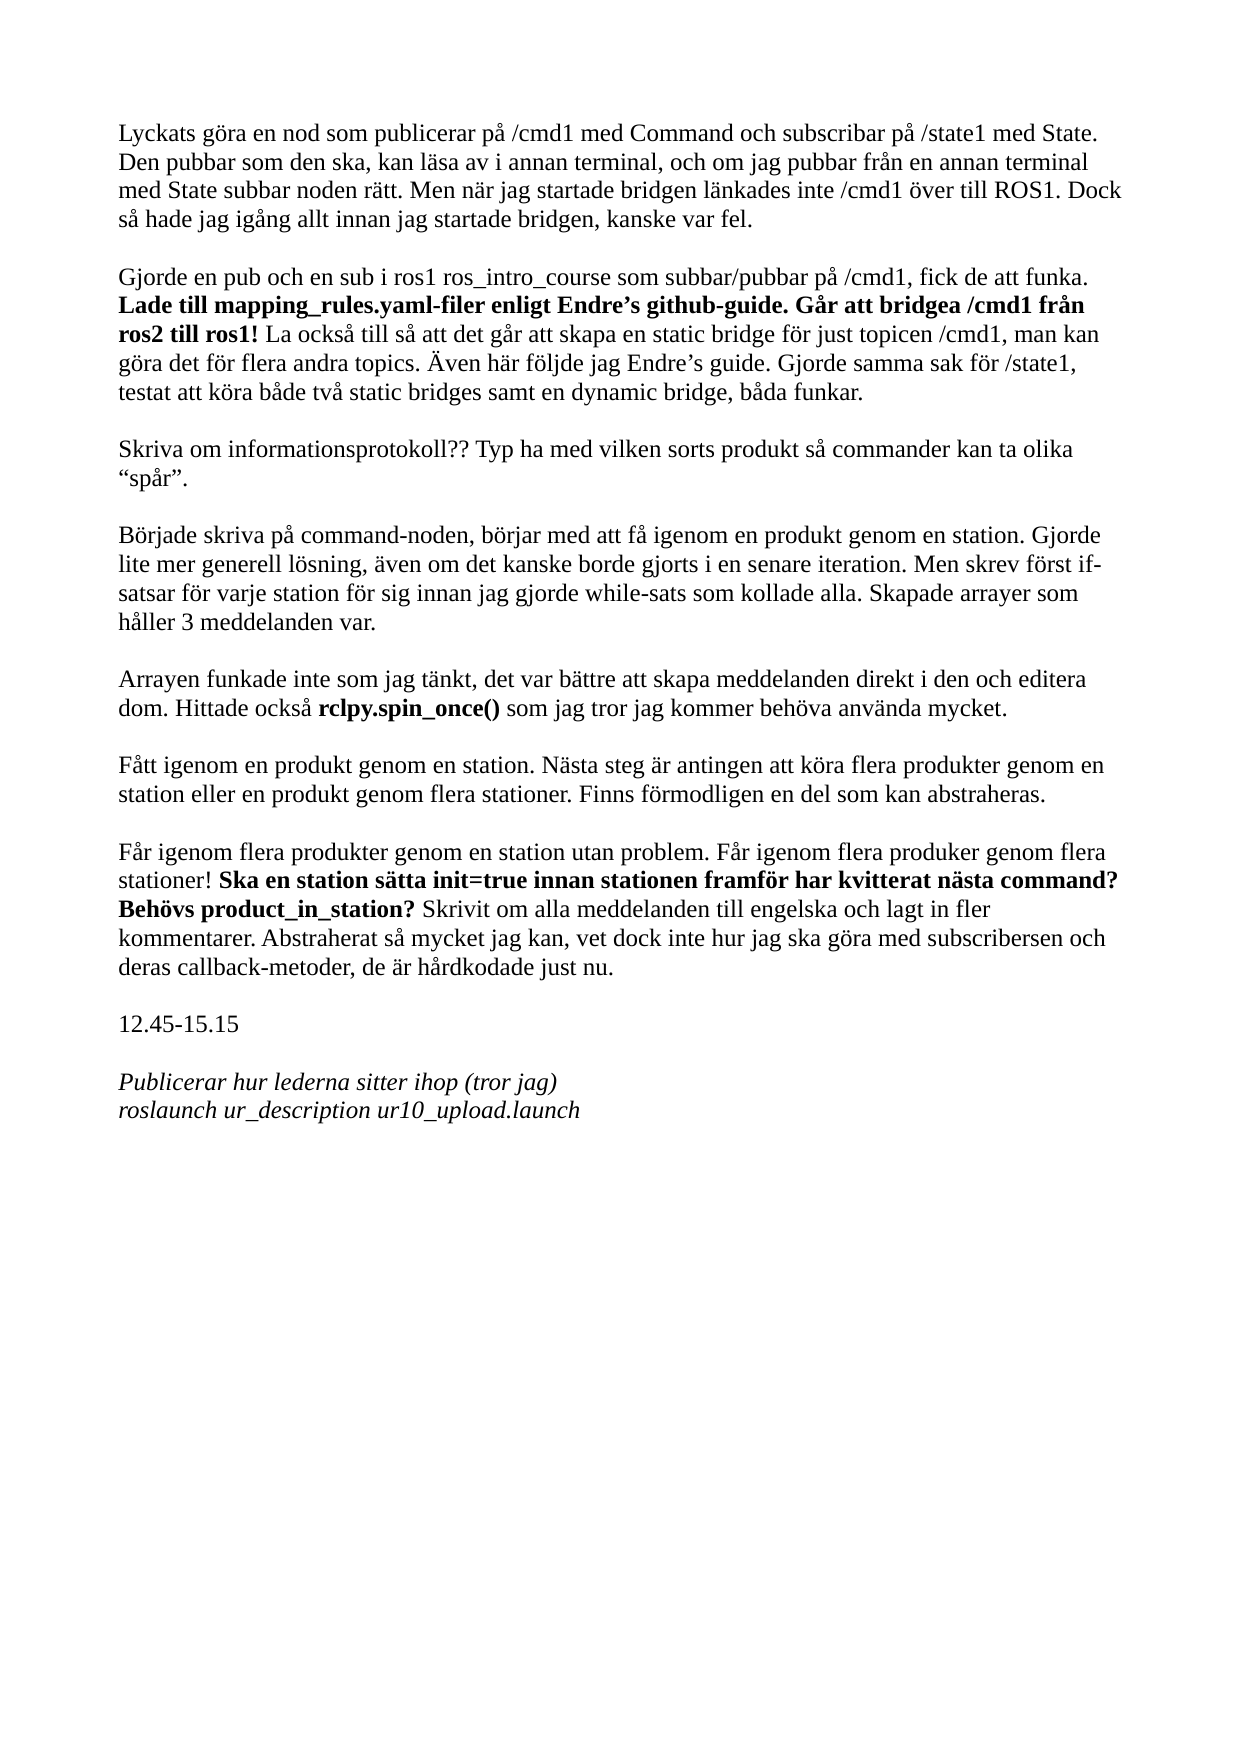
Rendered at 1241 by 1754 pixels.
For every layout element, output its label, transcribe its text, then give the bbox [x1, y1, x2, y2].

text Skriva om informationsprotokoll?? Typ ha med vilken sorts produkt så commander kan ta olika “spår”. [118, 434, 1122, 492]
text Gjorde en pub och en sub i ros1 ros_intro_course som subbar/pubbar på /cmd1, fick de att funka. Lade till mapping_rules.yaml-filer enligt Endre’s github-guide. Går att bridgea /cmd1 från ros2 till ros1! La också till så att det går att skapa en static bridge för just topicen /cmd1, man kan göra det för flera andra topics. Även här följde jag Endre’s guide. Gjorde samma sak för /state1, testat att köra både två static bridges samt en dynamic bridge, båda funkar. [118, 262, 1122, 406]
text roslaunch ur_description ur10_upload.launch [118, 1096, 1122, 1124]
text Får igenom flera produkter genom en station utan problem. Får igenom flera produker genom flera stationer! Ska en station sätta init=true innan stationen framför har kvitterat nästa command? Behövs product_in_station? Skrivit om alla meddelanden till engelska och lagt in fler kommentarer. Abstraherat så mycket jag kan, vet dock inte hur jag ska göra med subscribersen och deras callback-metoder, de är hårdkodade just nu. [118, 837, 1122, 981]
text Publicerar hur lederna sitter ihop (tror jag) [118, 1067, 1122, 1096]
text 12.45-15.15 [118, 1009, 1122, 1038]
text Fått igenom en produkt genom en station. Nästa steg är antingen att köra flera produkter genom en station eller en produkt genom flera stationer. Finns förmodligen en del som kan abstraheras. [118, 751, 1122, 808]
text Lyckats göra en nod som publicerar på /cmd1 med Command och subscribar på /state1 med State. Den pubbar som den ska, kan läsa av i annan terminal, och om jag pubbar från en annan terminal med State subbar noden rätt. Men när jag startade bridgen länkades inte /cmd1 över till ROS1. Dock så hade jag igång allt innan jag startade bridgen, kanske var fel. [118, 118, 1122, 233]
text Började skriva på command-noden, börjar med att få igenom en produkt genom en station. Gjorde lite mer generell lösning, även om det kanske borde gjorts i en senare iteration. Men skrev först if-satsar för varje station för sig innan jag gjorde while-sats som kollade alla. Skapade arrayer som håller 3 meddelanden var. [118, 521, 1122, 636]
text Arrayen funkade inte som jag tänkt, det var bättre att skapa meddelanden direkt i den och editera dom. Hittade också rclpy.spin_once() som jag tror jag kommer behöva använda mycket. [118, 664, 1122, 722]
